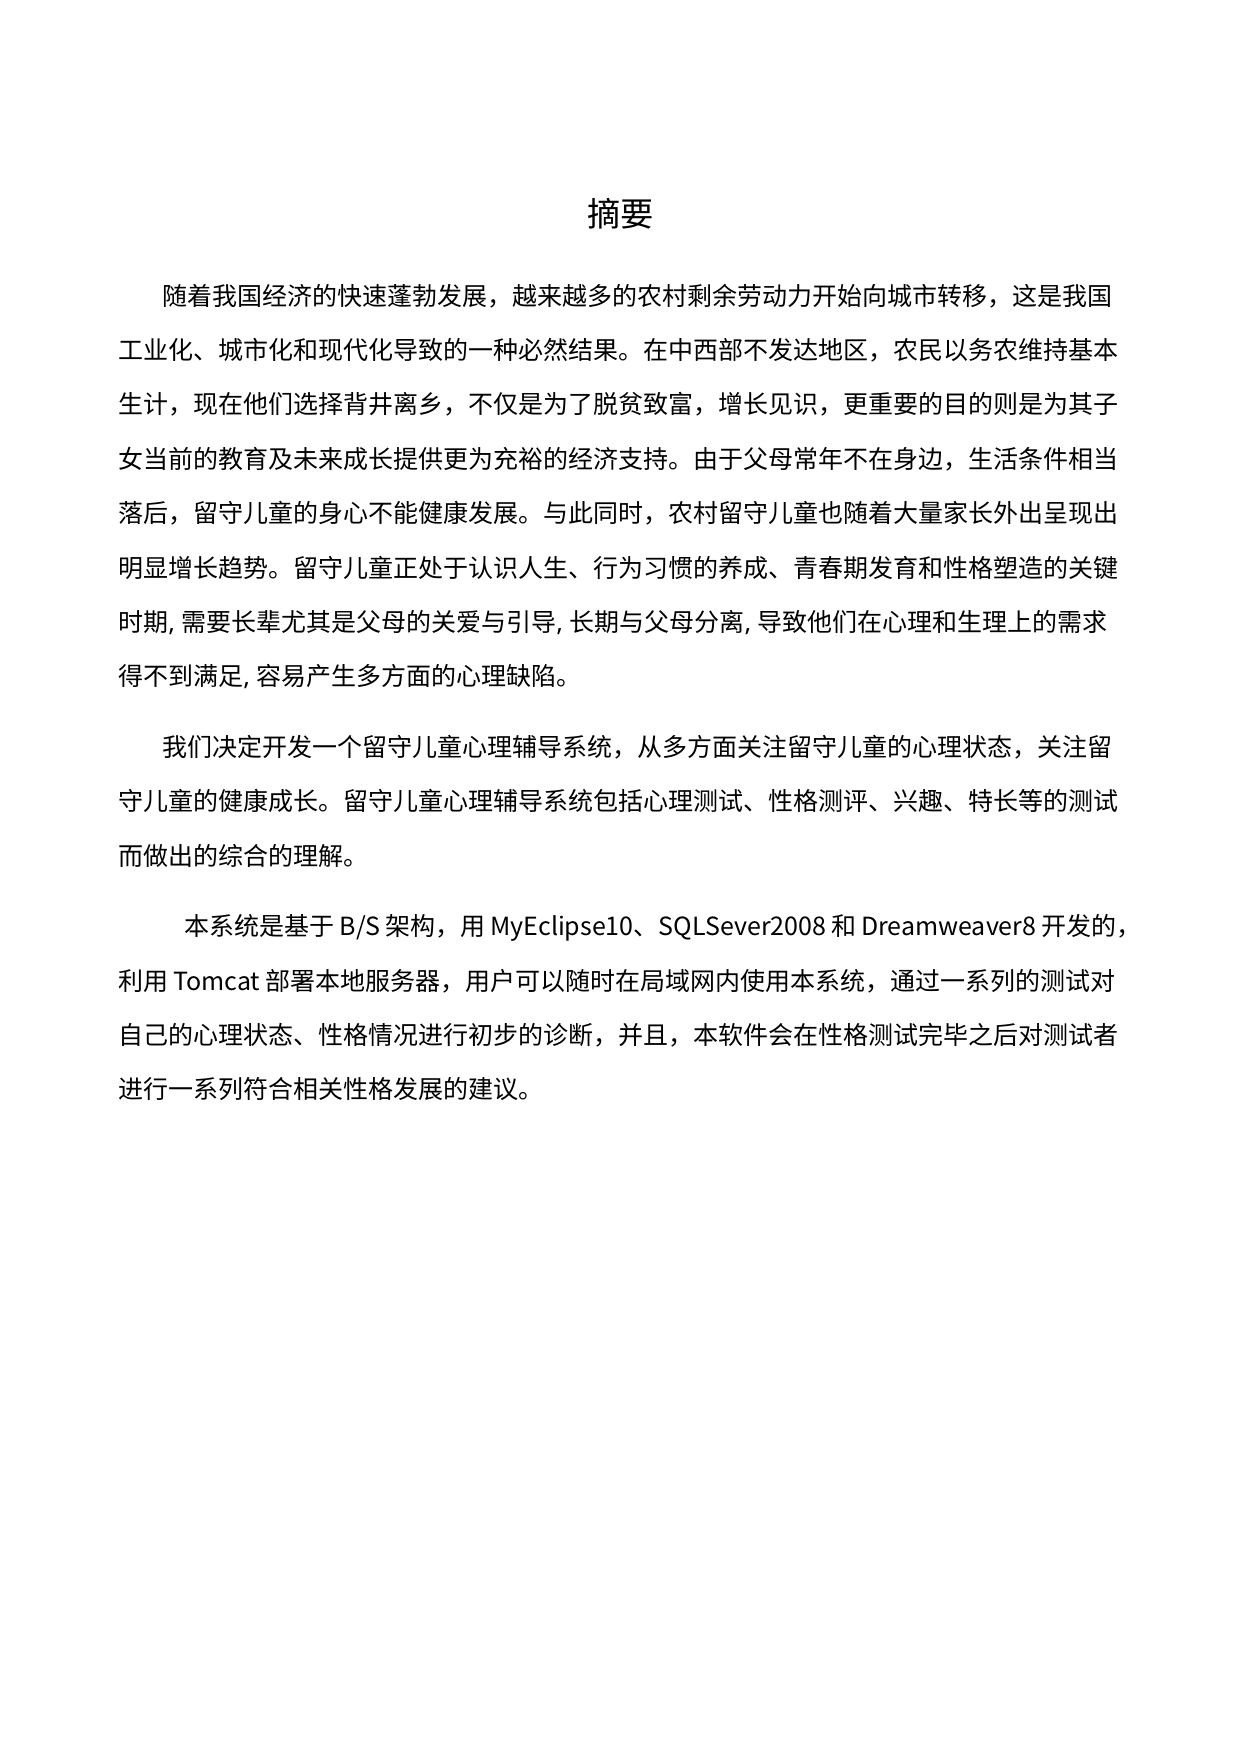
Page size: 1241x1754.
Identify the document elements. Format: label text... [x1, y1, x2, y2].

text 随着我国经济的快速蓬勃发展，越来越多的农村剩余劳动力开始向城市转移，这是我国工业化、城市化和现代化导致的一种必然结果。在中西部不发达地区，农民以务农维持基本生计，现在他们选择背井离乡，不仅是为了脱贫致富，增长见识，更重要的目的则是为其子女当前的教育及未来成长提供更为充裕的经济支持。由于父母常年不在身边，生活条件相当落后，留守儿童的身心不能健康发展。与此同时，农村留守儿童也随着大量家长外出呈现出明显增长趋势。留守儿童正处于认识人生、行为习惯的养成、青春期发育和性格塑造的关键时期, 需要长辈尤其是父母的关爱与引导, 长期与父母分离, 导致他们在心理和生理上的需求得不到满足, 容易产生多方面的心理缺陷。 [118, 276, 1122, 693]
subtitle 摘要 [118, 188, 1122, 236]
text 本系统是基于B/S架构，用MyEclipse10、SQLSever2008和Dreamweaver8开发的，利用Tomcat部署本地服务器，用户可以随时在局域网内使用本系统，通过一系列的测试对自己的心理状态、性格情况进行初步的诊断，并且，本软件会在性格测试完毕之后对测试者进行一系列符合相关性格发展的建议。 [118, 907, 1122, 1106]
text 我们决定开发一个留守儿童心理辅导系统，从多方面关注留守儿童的心理状态，关注留守儿童的健康成长。留守儿童心理辅导系统包括心理测试、性格测评、兴趣、特长等的测试而做出的综合的理解。 [118, 727, 1122, 872]
